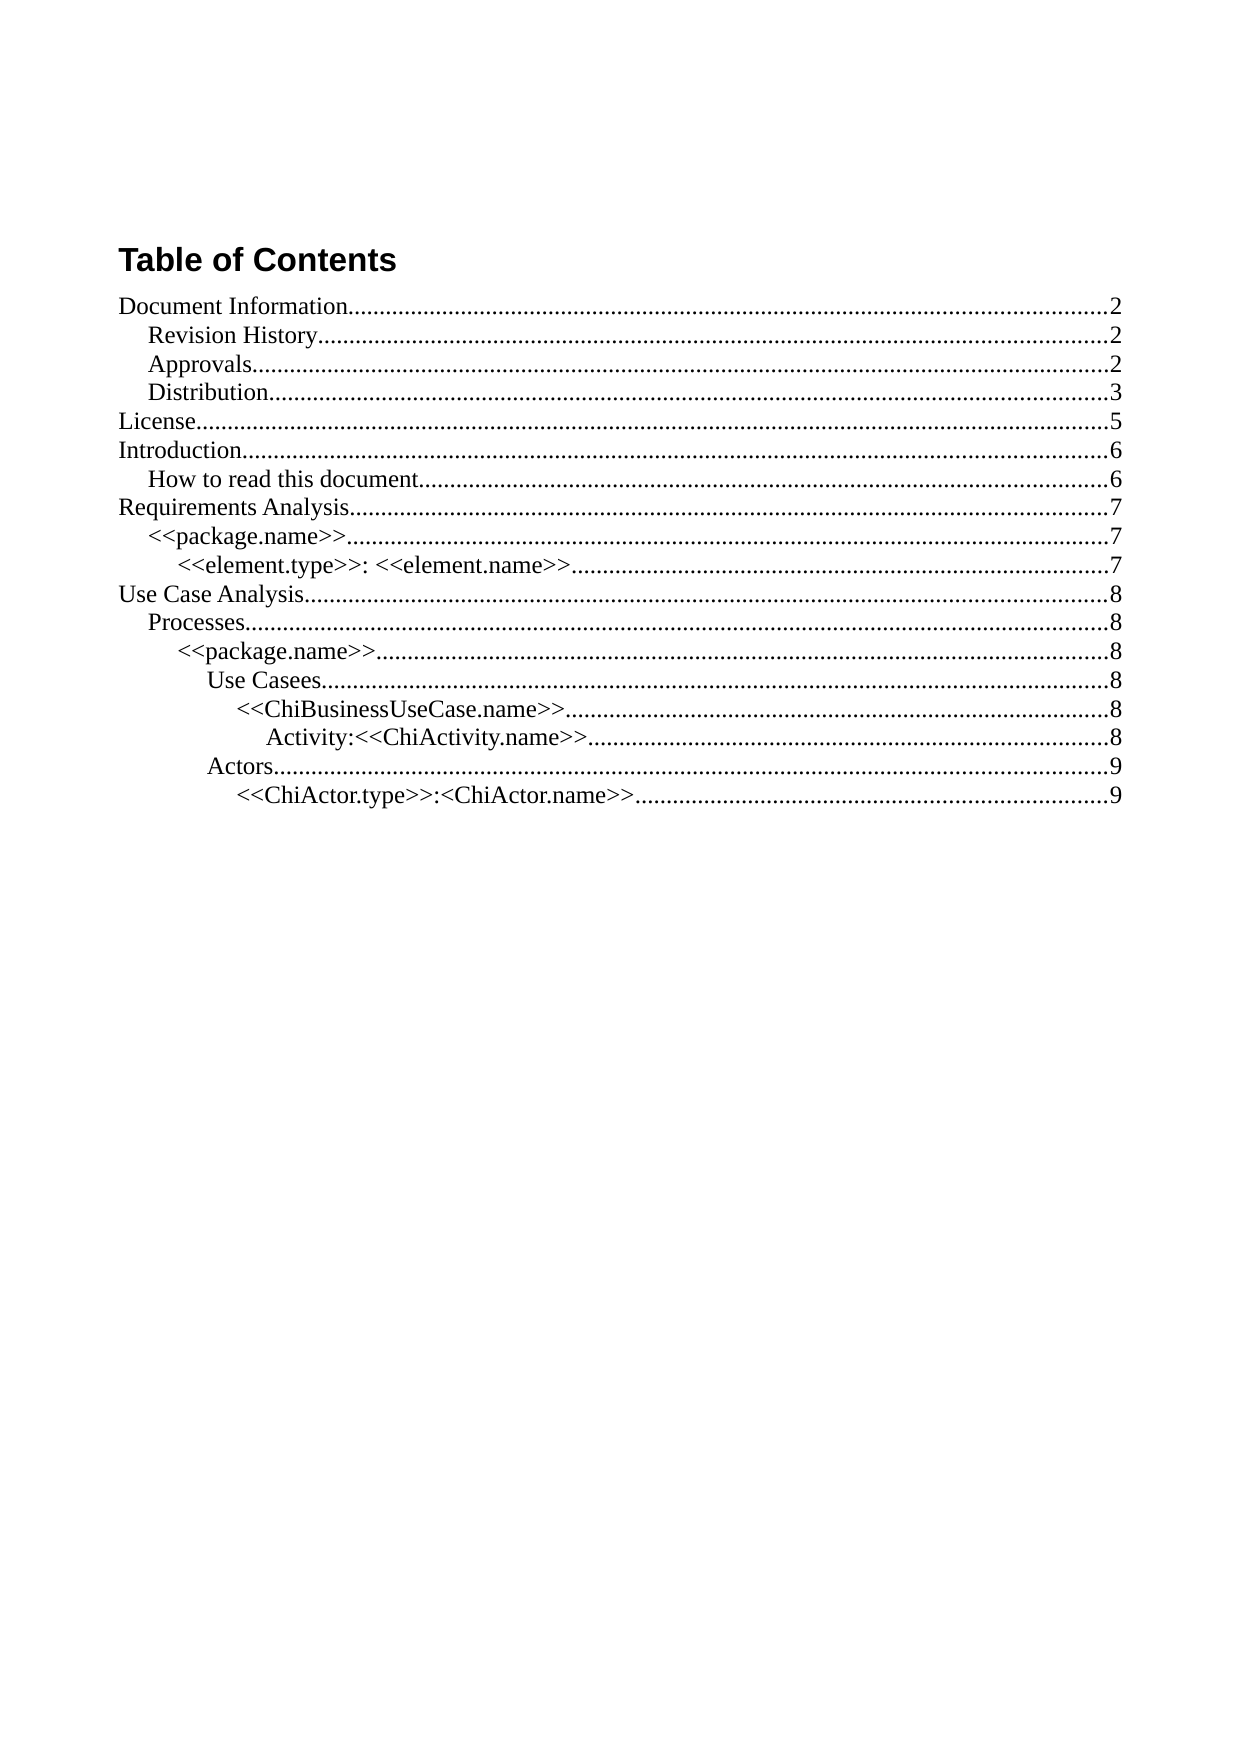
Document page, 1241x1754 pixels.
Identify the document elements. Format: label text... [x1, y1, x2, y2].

text <<ChiActor.type>>:<ChiActor.name>> 9 [236, 780, 1122, 809]
subtitle Table of Contents [118, 240, 1122, 279]
text Distribution 3 [148, 377, 1122, 406]
text Use Casees 8 [207, 665, 1122, 694]
text License 5 [118, 406, 1122, 435]
text <<package.name>> 8 [177, 636, 1122, 665]
text <<package.name>> 7 [148, 521, 1122, 550]
text Requirements Analysis 7 [118, 492, 1122, 521]
text <<element.type>>: <<element.name>> 7 [177, 550, 1122, 579]
text Processes 8 [148, 607, 1122, 636]
text Document Information 2 [118, 291, 1122, 320]
text Approvals 2 [148, 349, 1122, 377]
text Actors 9 [207, 751, 1122, 780]
text <<ChiBusinessUseCase.name>> 8 [236, 694, 1122, 722]
text Revision History 2 [148, 320, 1122, 349]
text How to read this document 6 [148, 464, 1122, 492]
text Use Case Analysis 8 [118, 579, 1122, 607]
text Activity:<<ChiActivity.name>> 8 [266, 722, 1122, 751]
text Introduction 6 [118, 435, 1122, 464]
